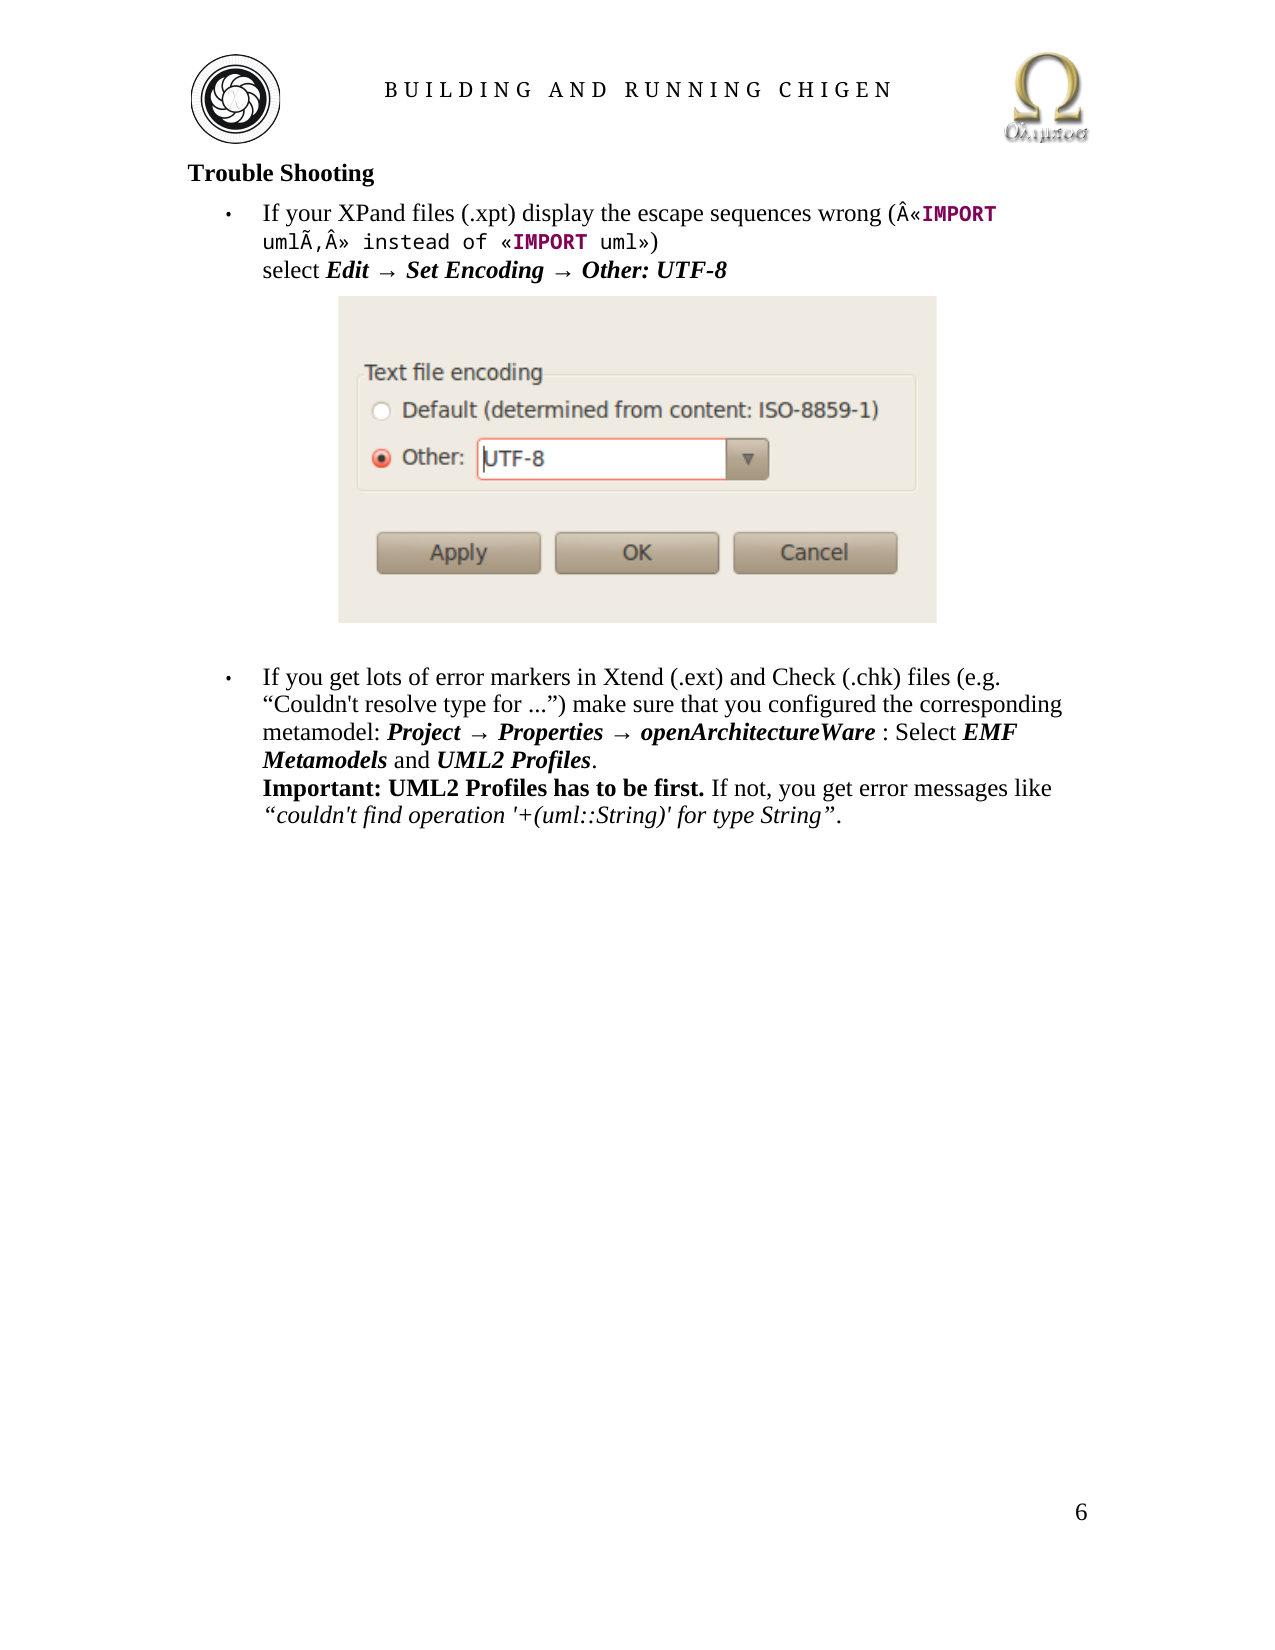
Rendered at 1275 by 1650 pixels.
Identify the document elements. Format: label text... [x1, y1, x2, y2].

picture [191, 54, 281, 144]
list If you get lots of error markers in Xtend (.ext) and Check (.chk) files (e.g. “Couldn't resolve type for ...”) make sure that you configured the corresponding metamodel: Project → Properties → openArchitectureWare : Select EMF Metamodels and UML2 Profiles. Important: UML2 Profiles has to be first. If not, you get error messages like “couldn't find operation '+(uml::String)' for type String”. [225, 663, 1087, 829]
picture [1000, 50, 1090, 143]
text Trouble Shooting [187, 159, 1087, 187]
list If your XPand files (.xpt) display the escape sequences wrong (Â«IMPORT umlÃ‚Â» instead of «IMPORT uml») select Edit → Set Encoding → Other: UTF-8 [225, 199, 1087, 284]
picture [338, 296, 937, 623]
